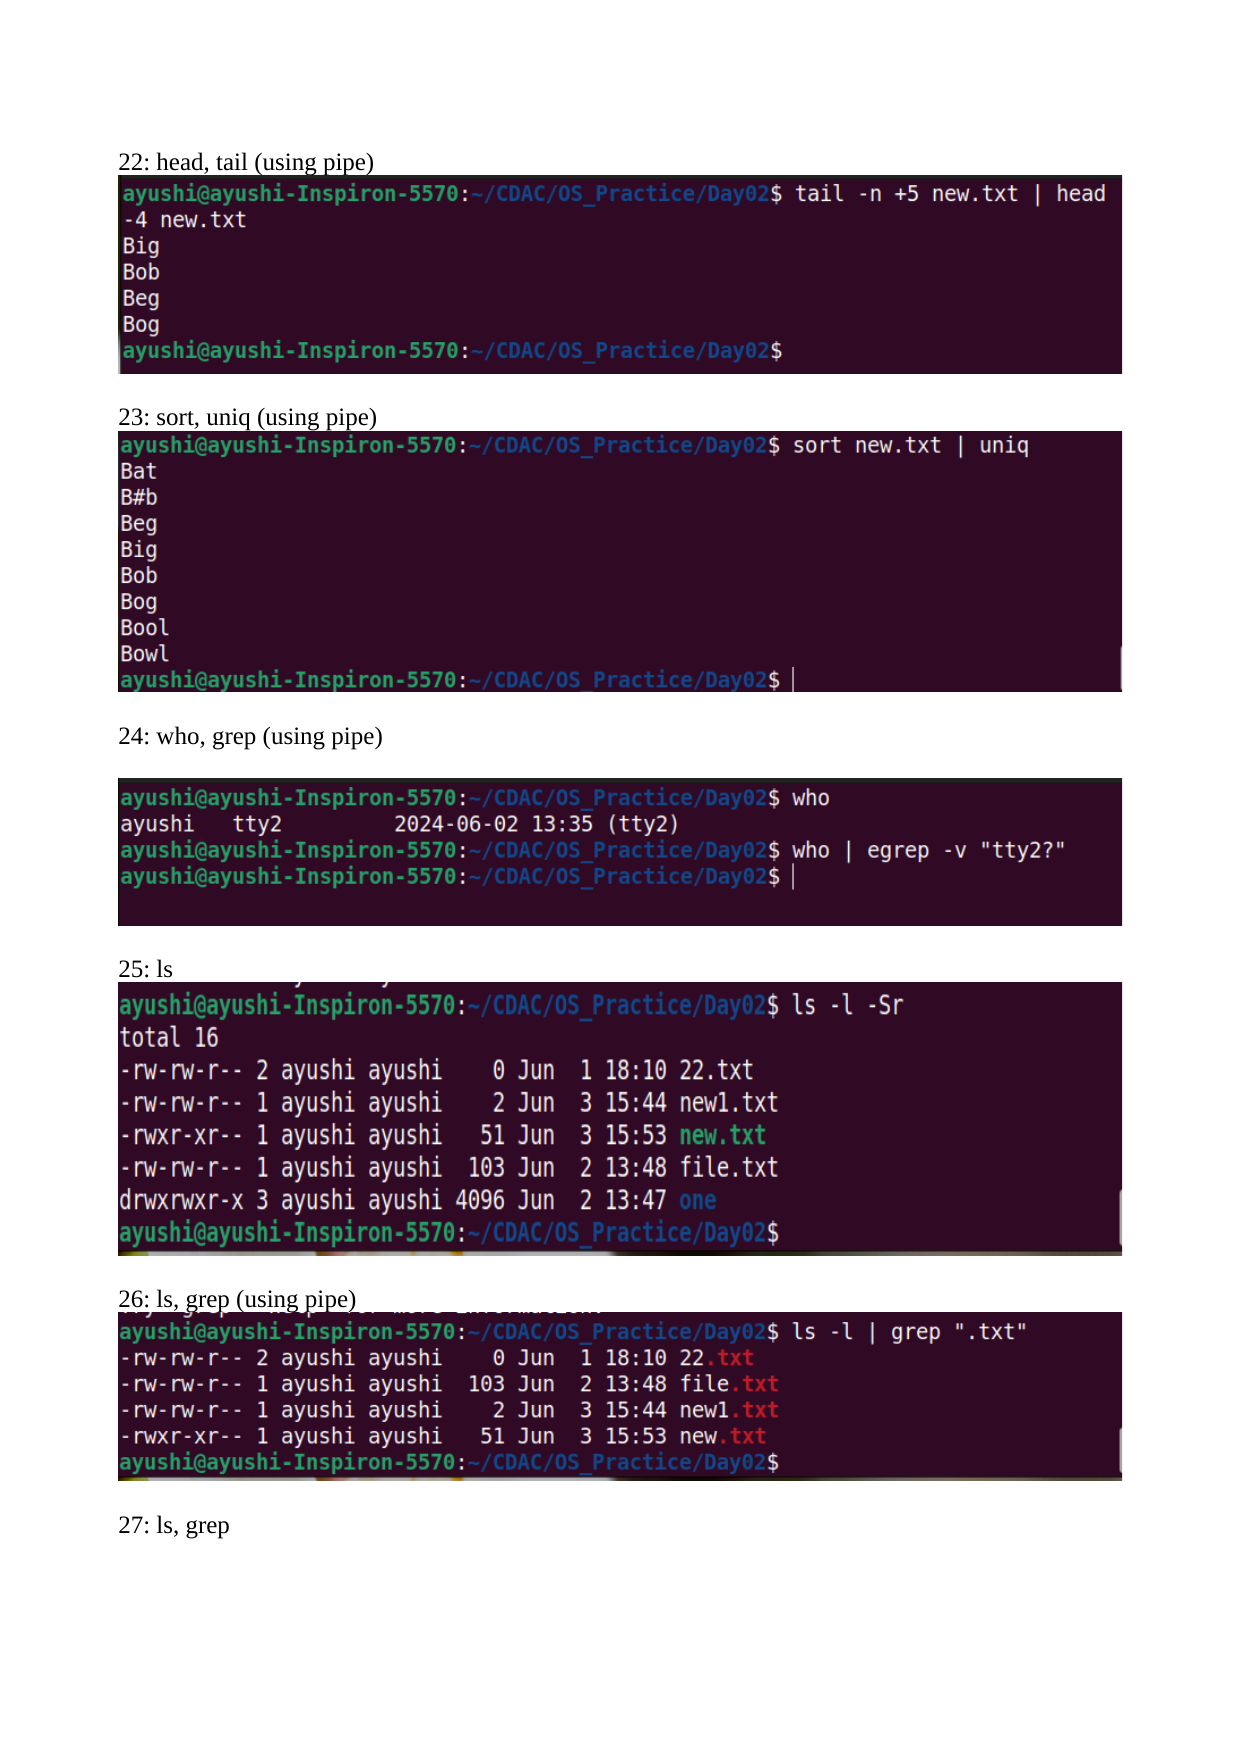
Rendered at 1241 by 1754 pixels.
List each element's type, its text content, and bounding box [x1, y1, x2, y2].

text 24: who, grep (using pipe) [118, 721, 1122, 749]
picture [118, 175, 1123, 374]
picture [118, 431, 1123, 692]
text 26: ls, grep (using pipe) [118, 1284, 1122, 1312]
text 25: ls [118, 954, 1122, 982]
picture [118, 982, 1123, 1256]
picture [118, 778, 1123, 926]
picture [118, 1312, 1123, 1481]
text 22: head, tail (using pipe) [118, 147, 1122, 175]
text 23: sort, uniq (using pipe) [118, 402, 1122, 431]
text 27: ls, grep [118, 1510, 1122, 1538]
